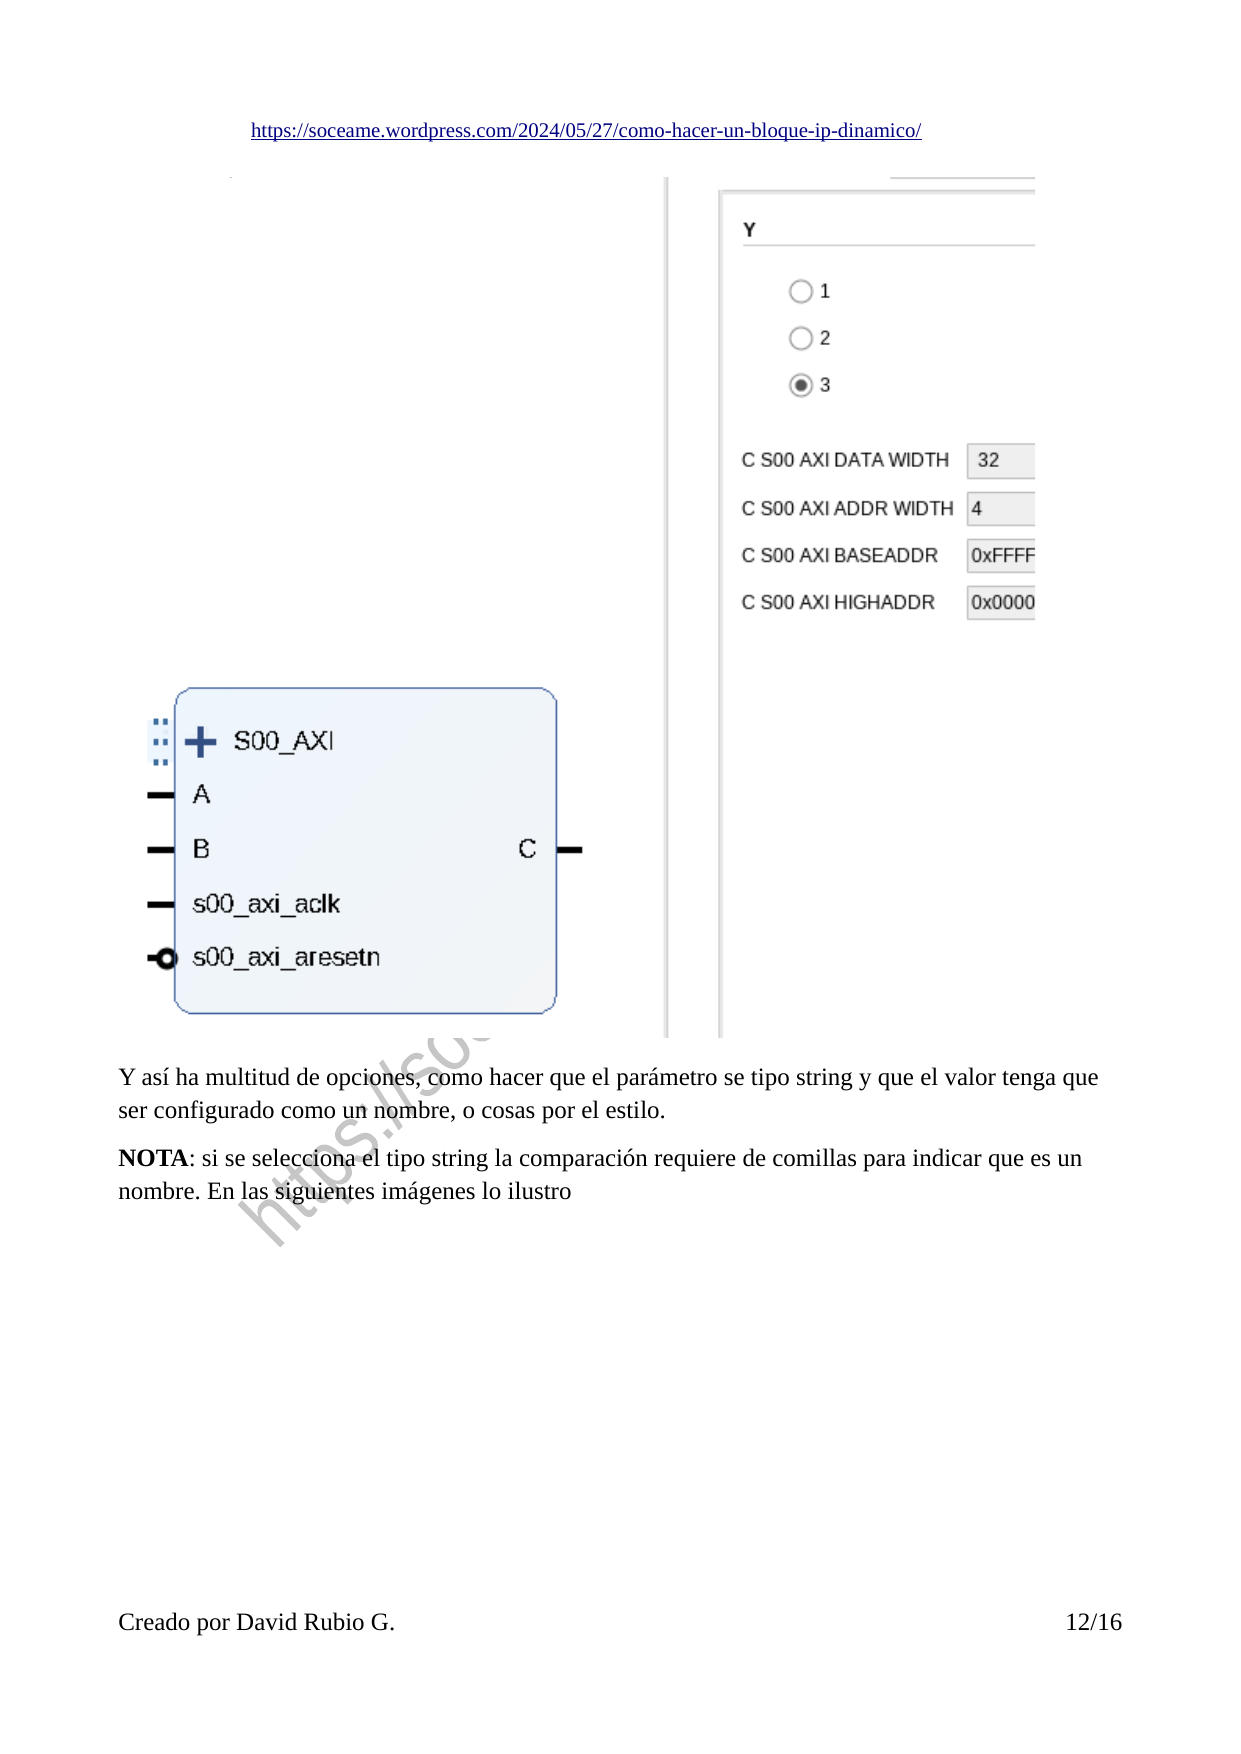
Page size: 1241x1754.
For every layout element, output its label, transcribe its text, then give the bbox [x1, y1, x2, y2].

text Y así ha multitud de opciones, como hacer que el parámetro se tipo string y que el valor tenga que ser configurado como un nombre, o cosas por el estilo. [118, 1062, 1122, 1124]
text NOTA: si se selecciona el tipo string la comparación requiere de comillas para indicar que es un nombre. En las siguientes imágenes lo ilustro [338, 1143, 1122, 1205]
text NOTA: si se selecciona el tipo string la comparación requiere de comillas para indicar que es un nombre. En las siguientes imágenes lo ilustro [118, 1143, 371, 1205]
picture [118, 177, 1036, 1038]
